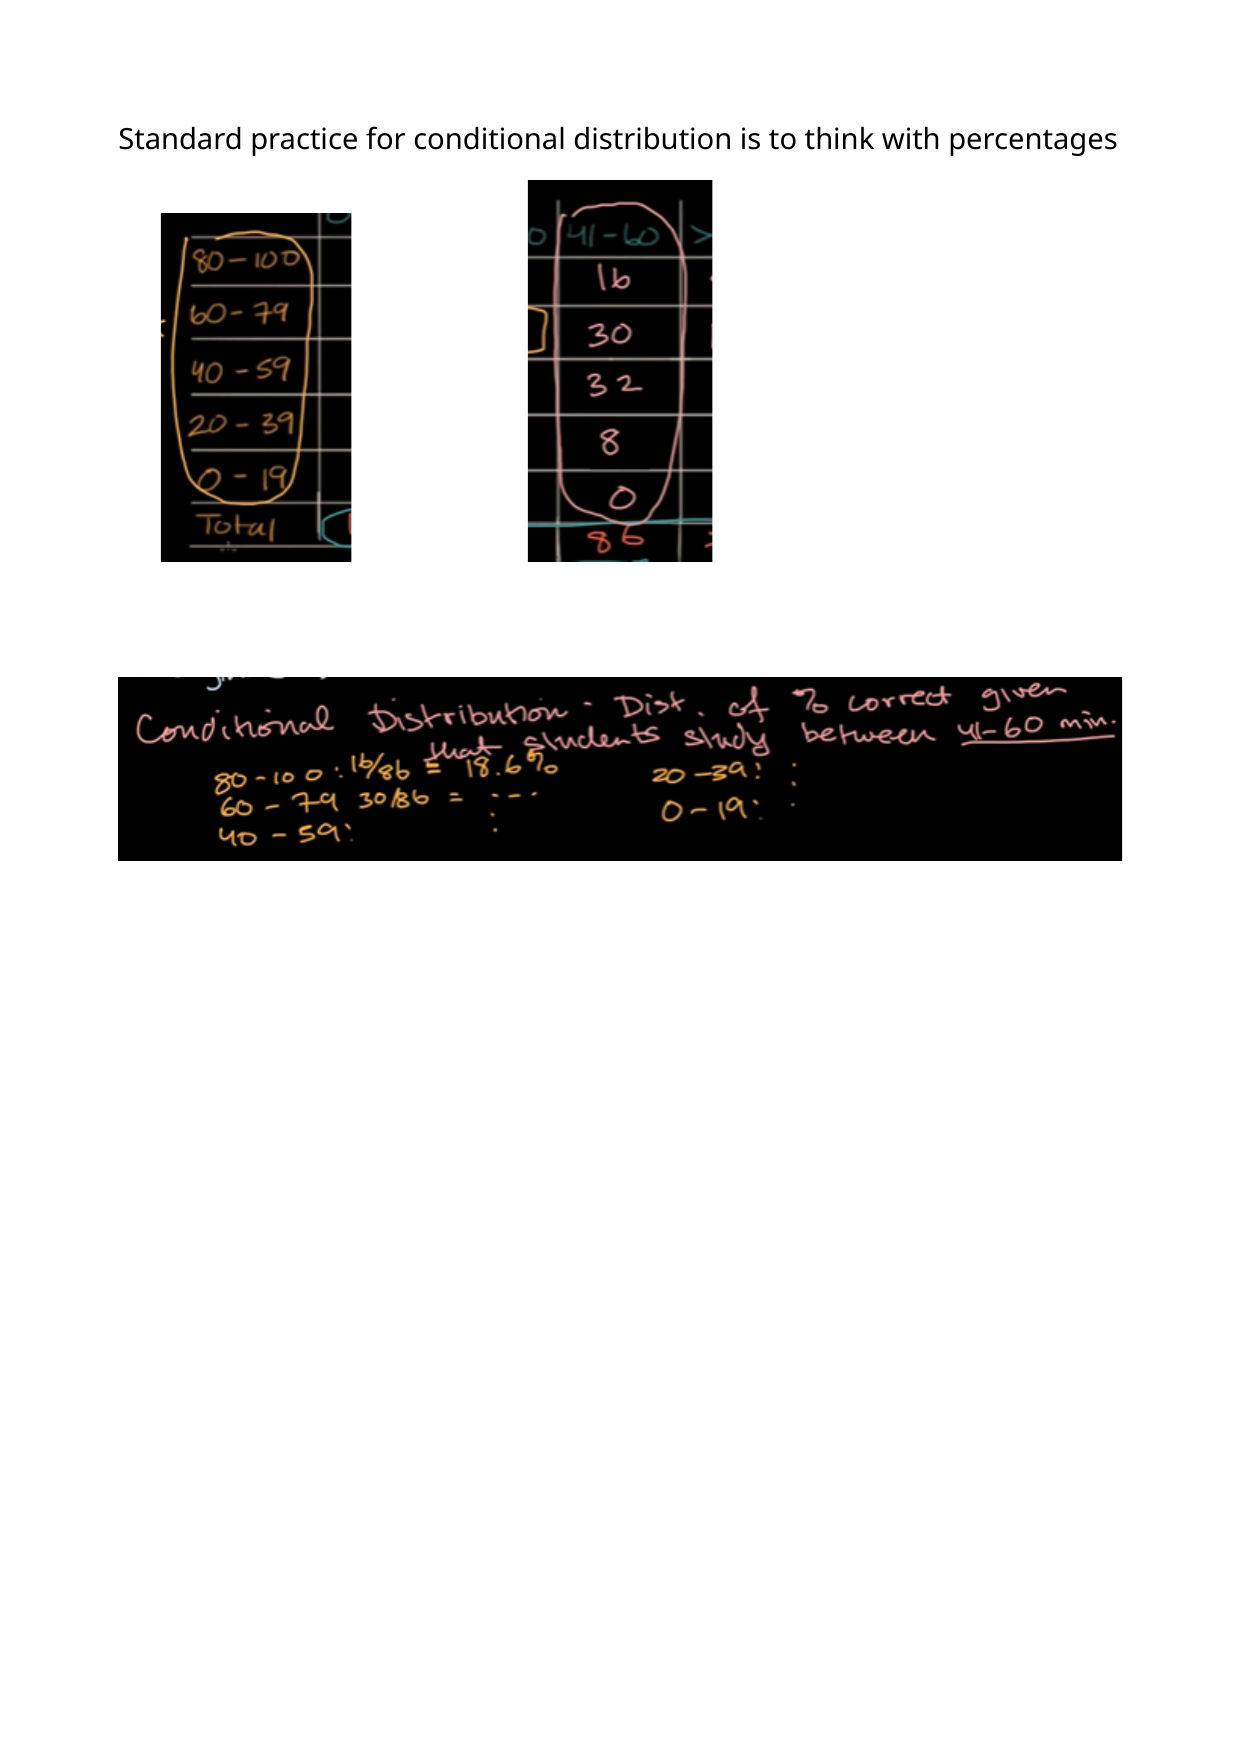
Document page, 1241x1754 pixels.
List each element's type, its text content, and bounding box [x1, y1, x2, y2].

text Standard practice for conditional distribution is to think with percentages [118, 118, 1122, 158]
picture [118, 677, 1123, 861]
picture [527, 180, 713, 562]
picture [160, 213, 352, 562]
